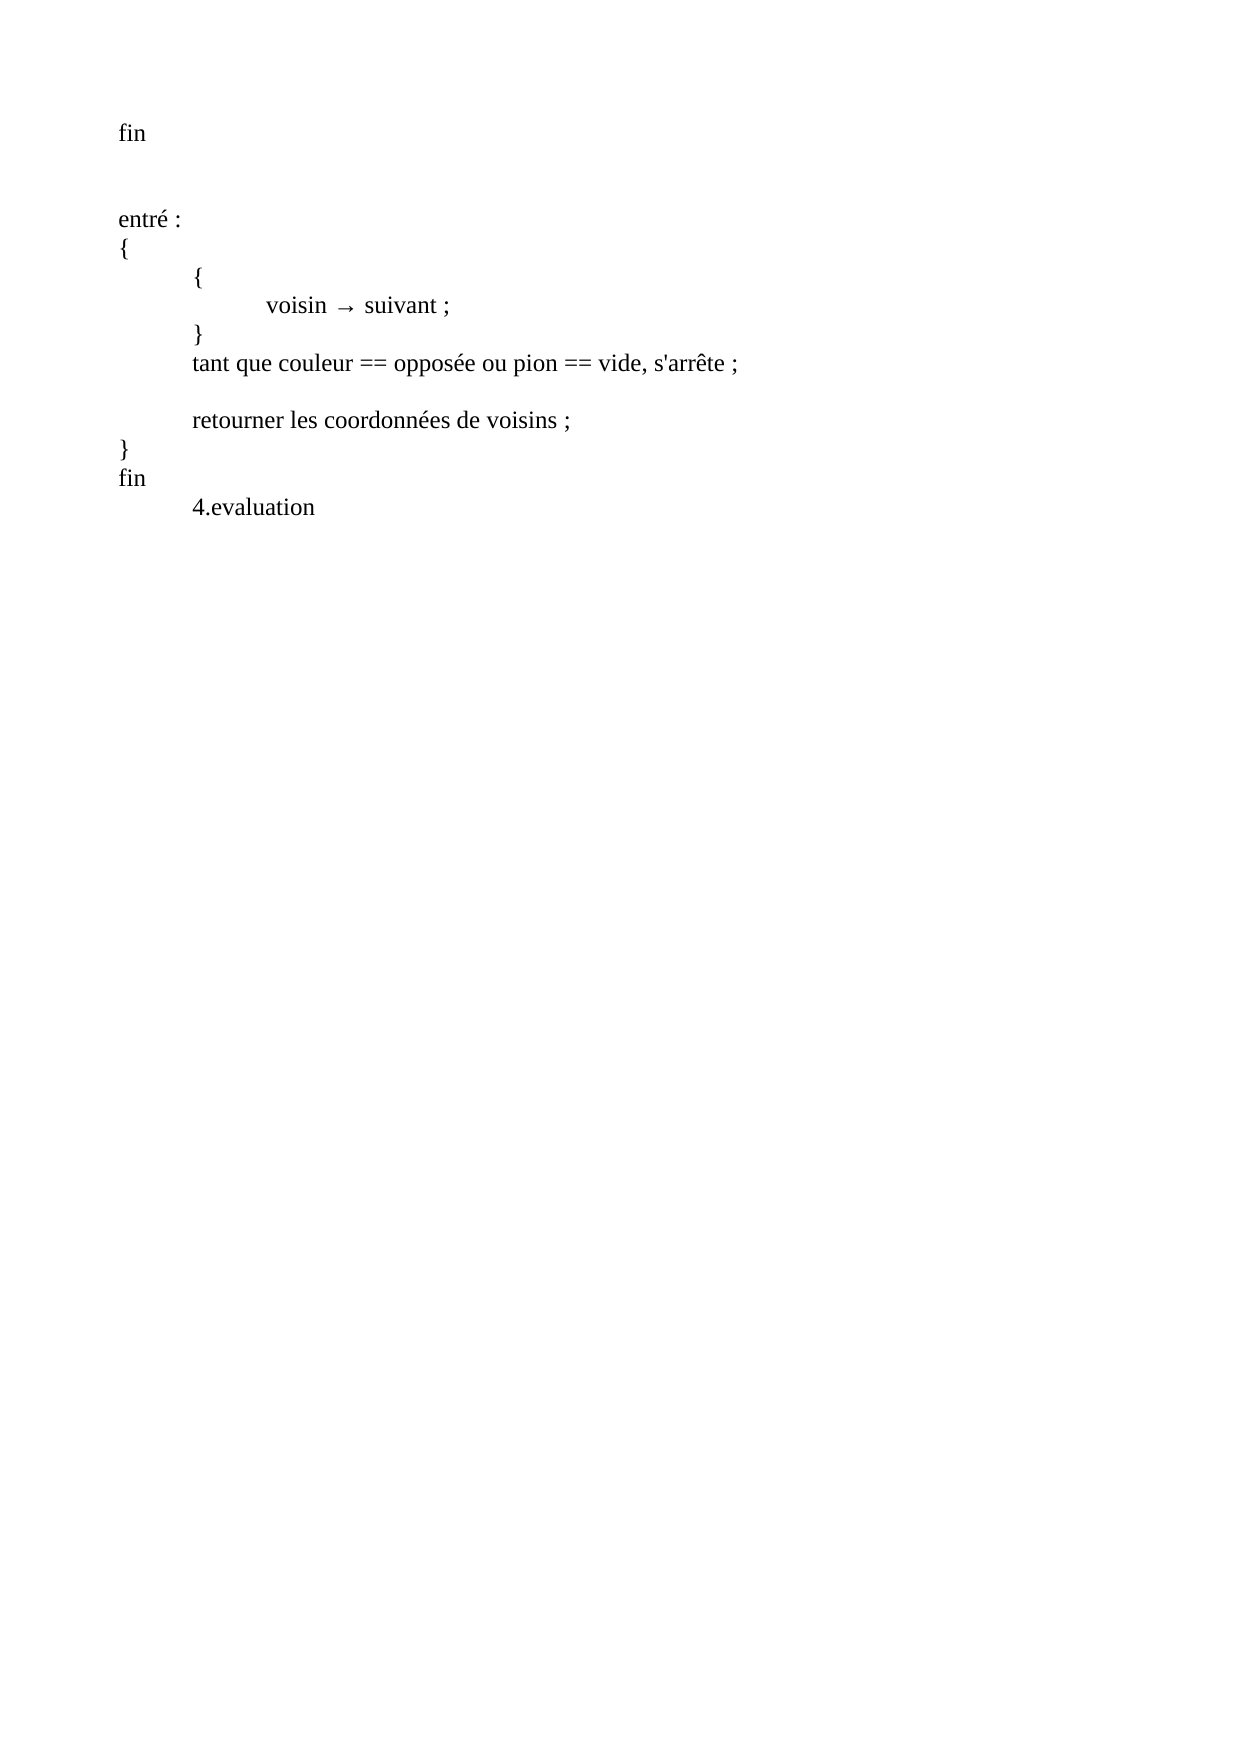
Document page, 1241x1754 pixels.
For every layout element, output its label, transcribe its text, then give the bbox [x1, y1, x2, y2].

text } [118, 319, 1122, 348]
text { [118, 233, 1122, 262]
text retourner les coordonnées de voisins ; [118, 406, 1122, 434]
text fin [118, 118, 1122, 147]
text } [118, 434, 1122, 463]
text fin [118, 463, 1122, 492]
text tant que couleur == opposée ou pion == vide, s'arrête ; [118, 348, 1122, 377]
text entré : [118, 204, 1122, 233]
text voisin → suivant ; [118, 291, 1122, 319]
text 4.evaluation [118, 492, 1122, 521]
text { [118, 262, 1122, 291]
